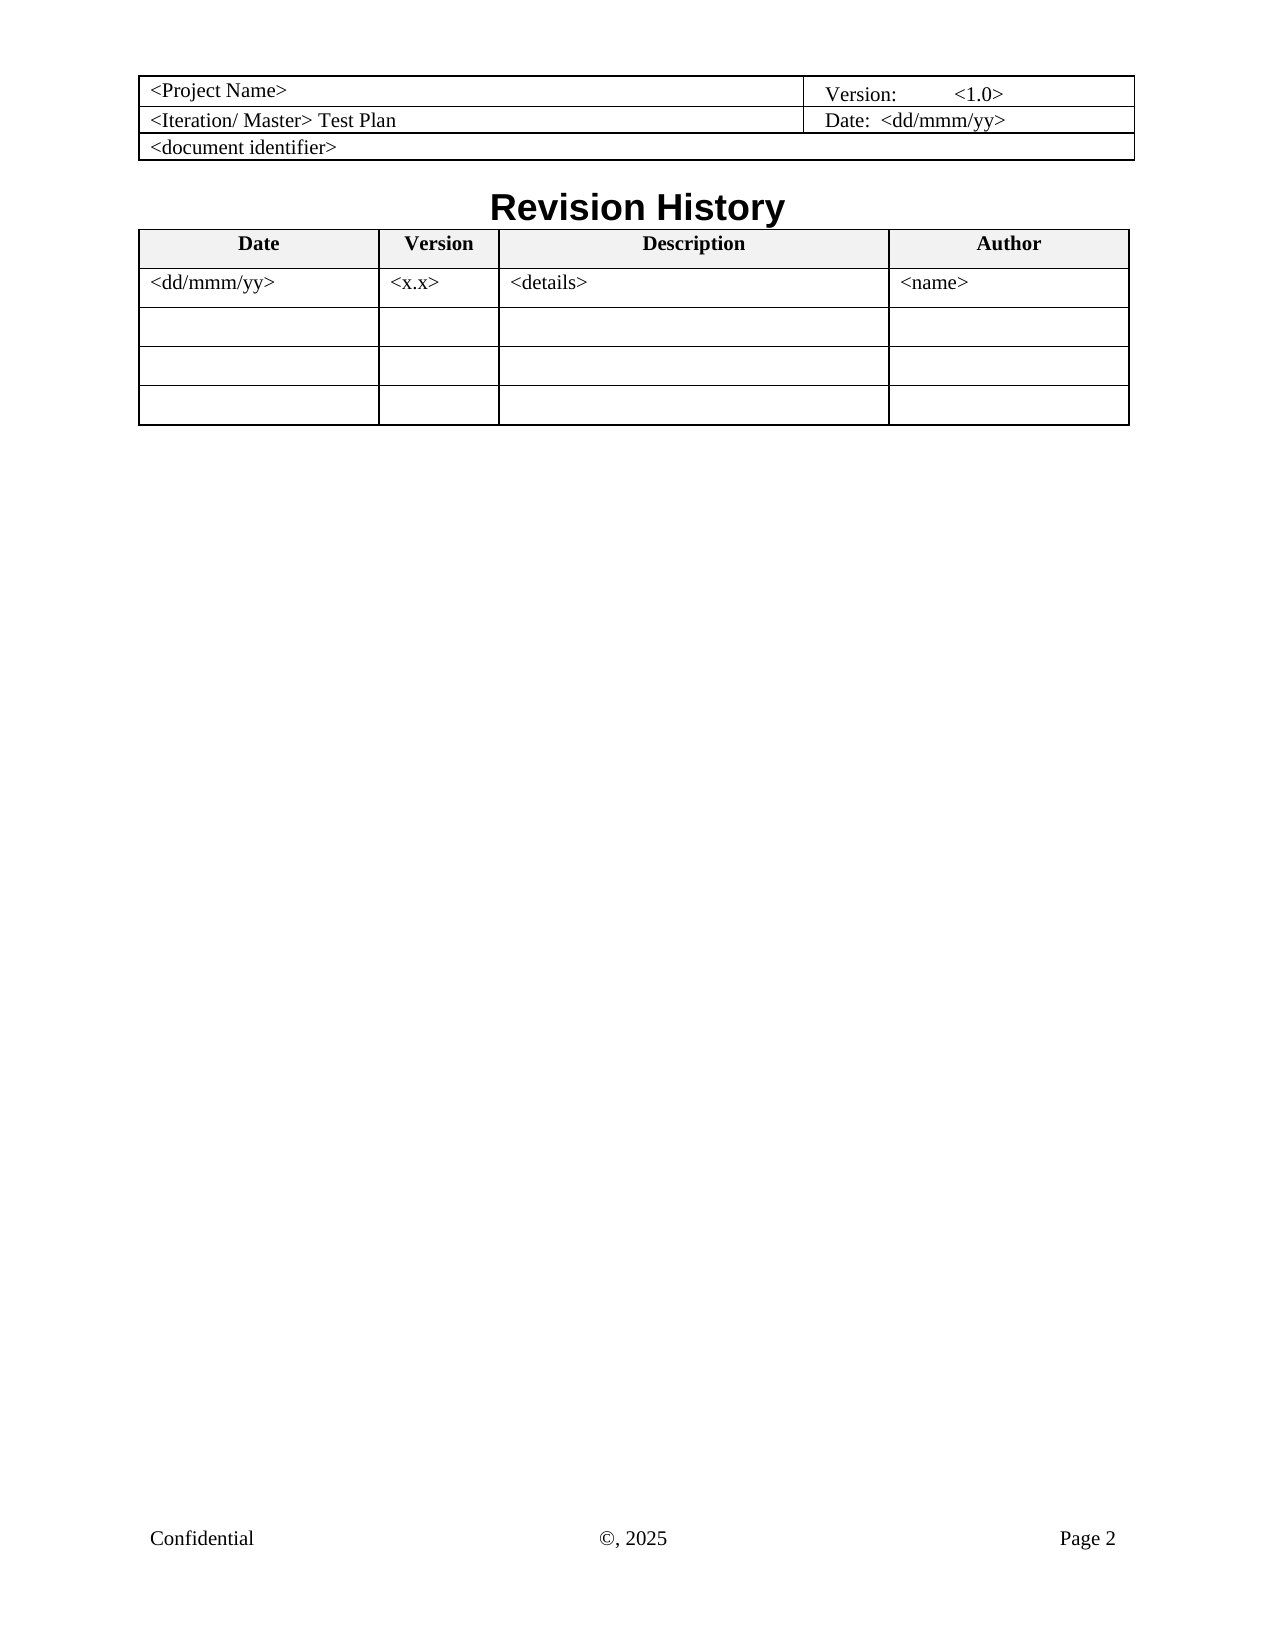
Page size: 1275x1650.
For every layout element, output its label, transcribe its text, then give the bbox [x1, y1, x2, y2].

table_cell <details> [500, 269, 888, 307]
table_cell [500, 308, 888, 346]
table_cell <x.x> [380, 269, 498, 307]
table_cell [500, 347, 888, 385]
table_header Description [500, 230, 888, 268]
table_cell [890, 386, 1128, 424]
table_cell [140, 386, 378, 424]
table_cell [890, 308, 1128, 346]
table_cell <dd/mmm/yy> [140, 269, 378, 307]
table_header Author [890, 230, 1128, 268]
table_header Version [380, 230, 498, 268]
table_cell [380, 347, 498, 385]
table_cell [890, 347, 1128, 385]
table_cell [380, 386, 498, 424]
table_cell [140, 308, 378, 346]
table_cell <name> [890, 269, 1128, 307]
table_header Date [140, 230, 378, 268]
table_cell [140, 347, 378, 385]
table_cell [500, 386, 888, 424]
subtitle Revision History [150, 185, 1125, 228]
table_cell [380, 308, 498, 346]
